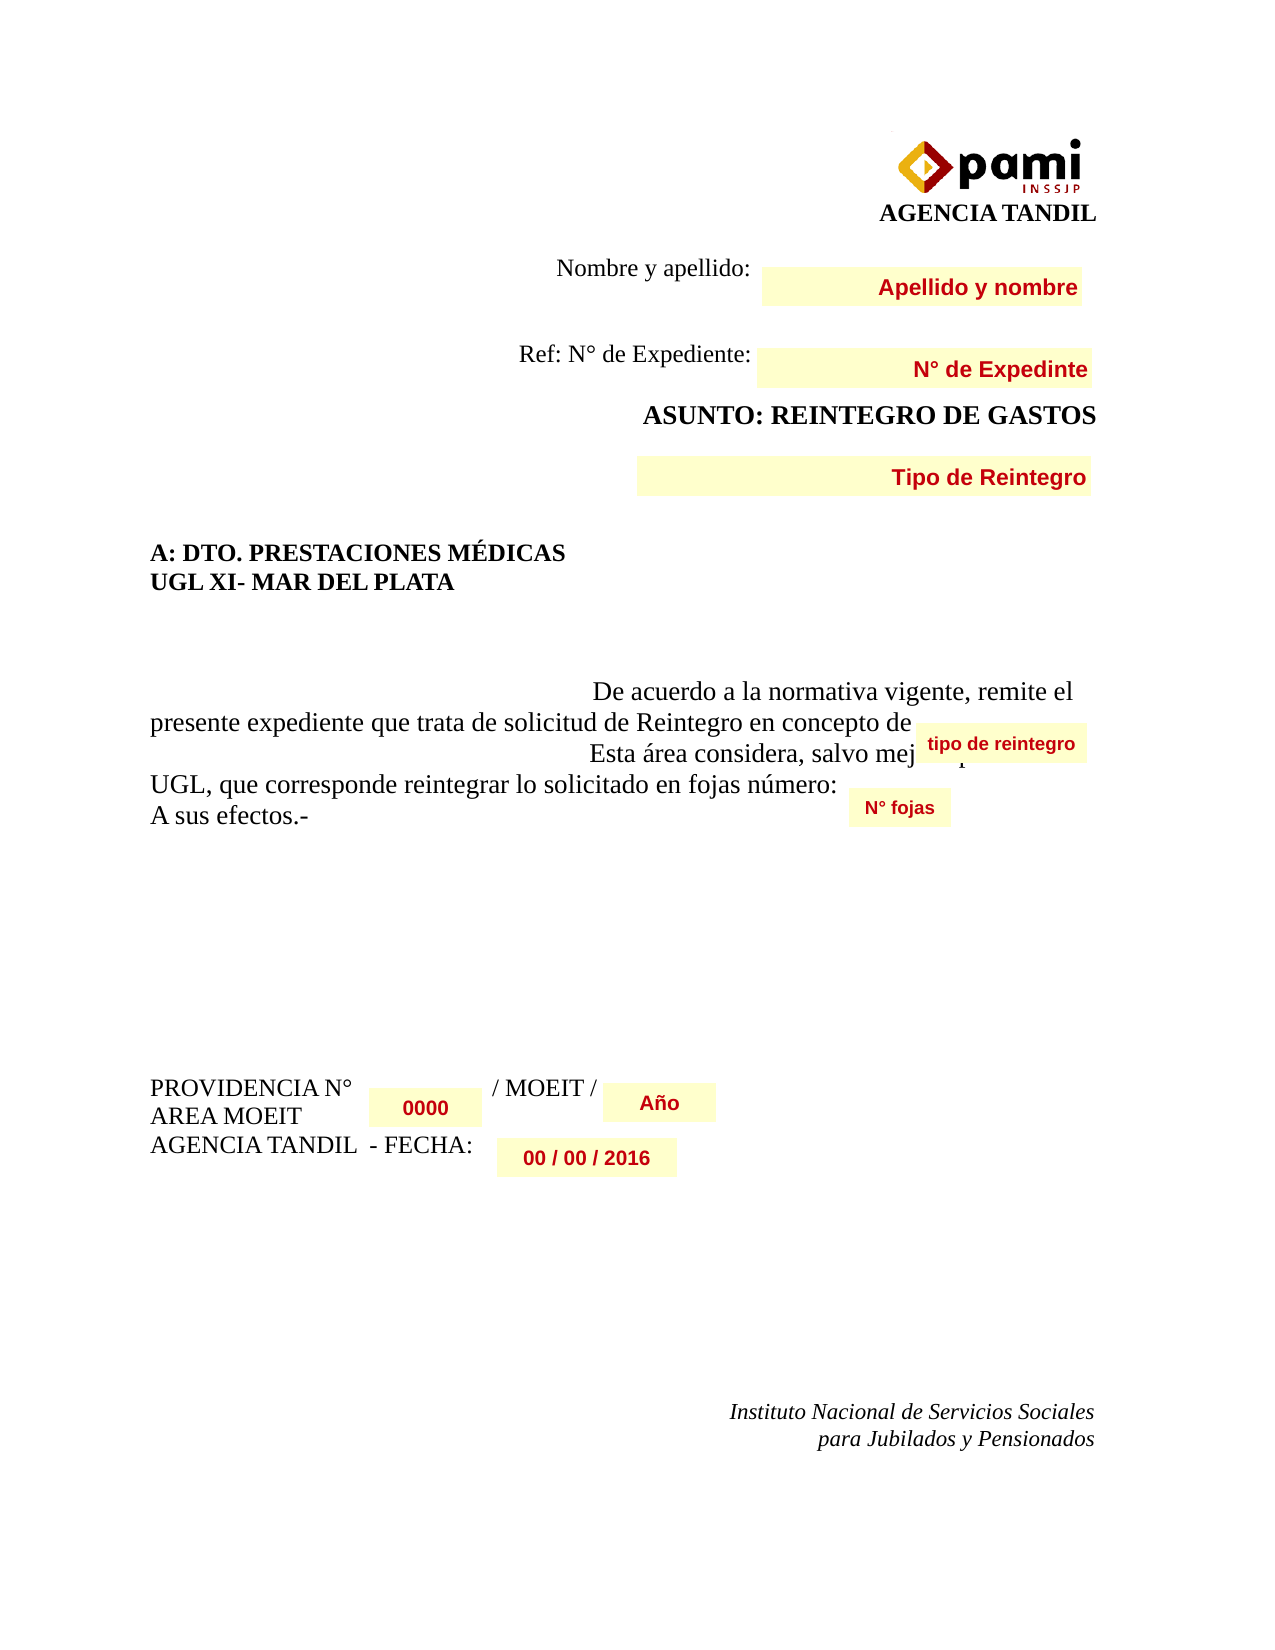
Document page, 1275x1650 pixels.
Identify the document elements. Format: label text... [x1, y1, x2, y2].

text Nombre y apellido: [150, 253, 1097, 282]
text AGENCIA TANDIL - FECHA: [150, 1130, 1097, 1159]
text Instituto Nacional de Servicios Sociales [150, 1398, 1097, 1425]
text A: DTO. PRESTACIONES MÉDICAS [150, 538, 1097, 567]
text para Jubilados y Pensionados [150, 1425, 1097, 1451]
picture [891, 131, 1087, 199]
text UGL XI- MAR DEL PLATA [150, 567, 1097, 596]
text De acuerdo a la normativa vigente, remite el presente expediente que trata de solicitud de Reintegro en concepto de [150, 675, 1097, 737]
text PROVIDENCIA N° / MOEIT / [150, 1073, 1097, 1101]
text AGENCIA TANDIL [150, 113, 1097, 227]
text AREA MOEIT [150, 1101, 1097, 1130]
text Ref: N° de Expediente: [150, 339, 1097, 368]
text Esta área considera, salvo mejor opinión de UGL, que corresponde reintegrar lo solicitado en fojas número: A sus efectos.- [150, 737, 1097, 831]
text ASUNTO: REINTEGRO DE GASTOS [150, 399, 1097, 431]
